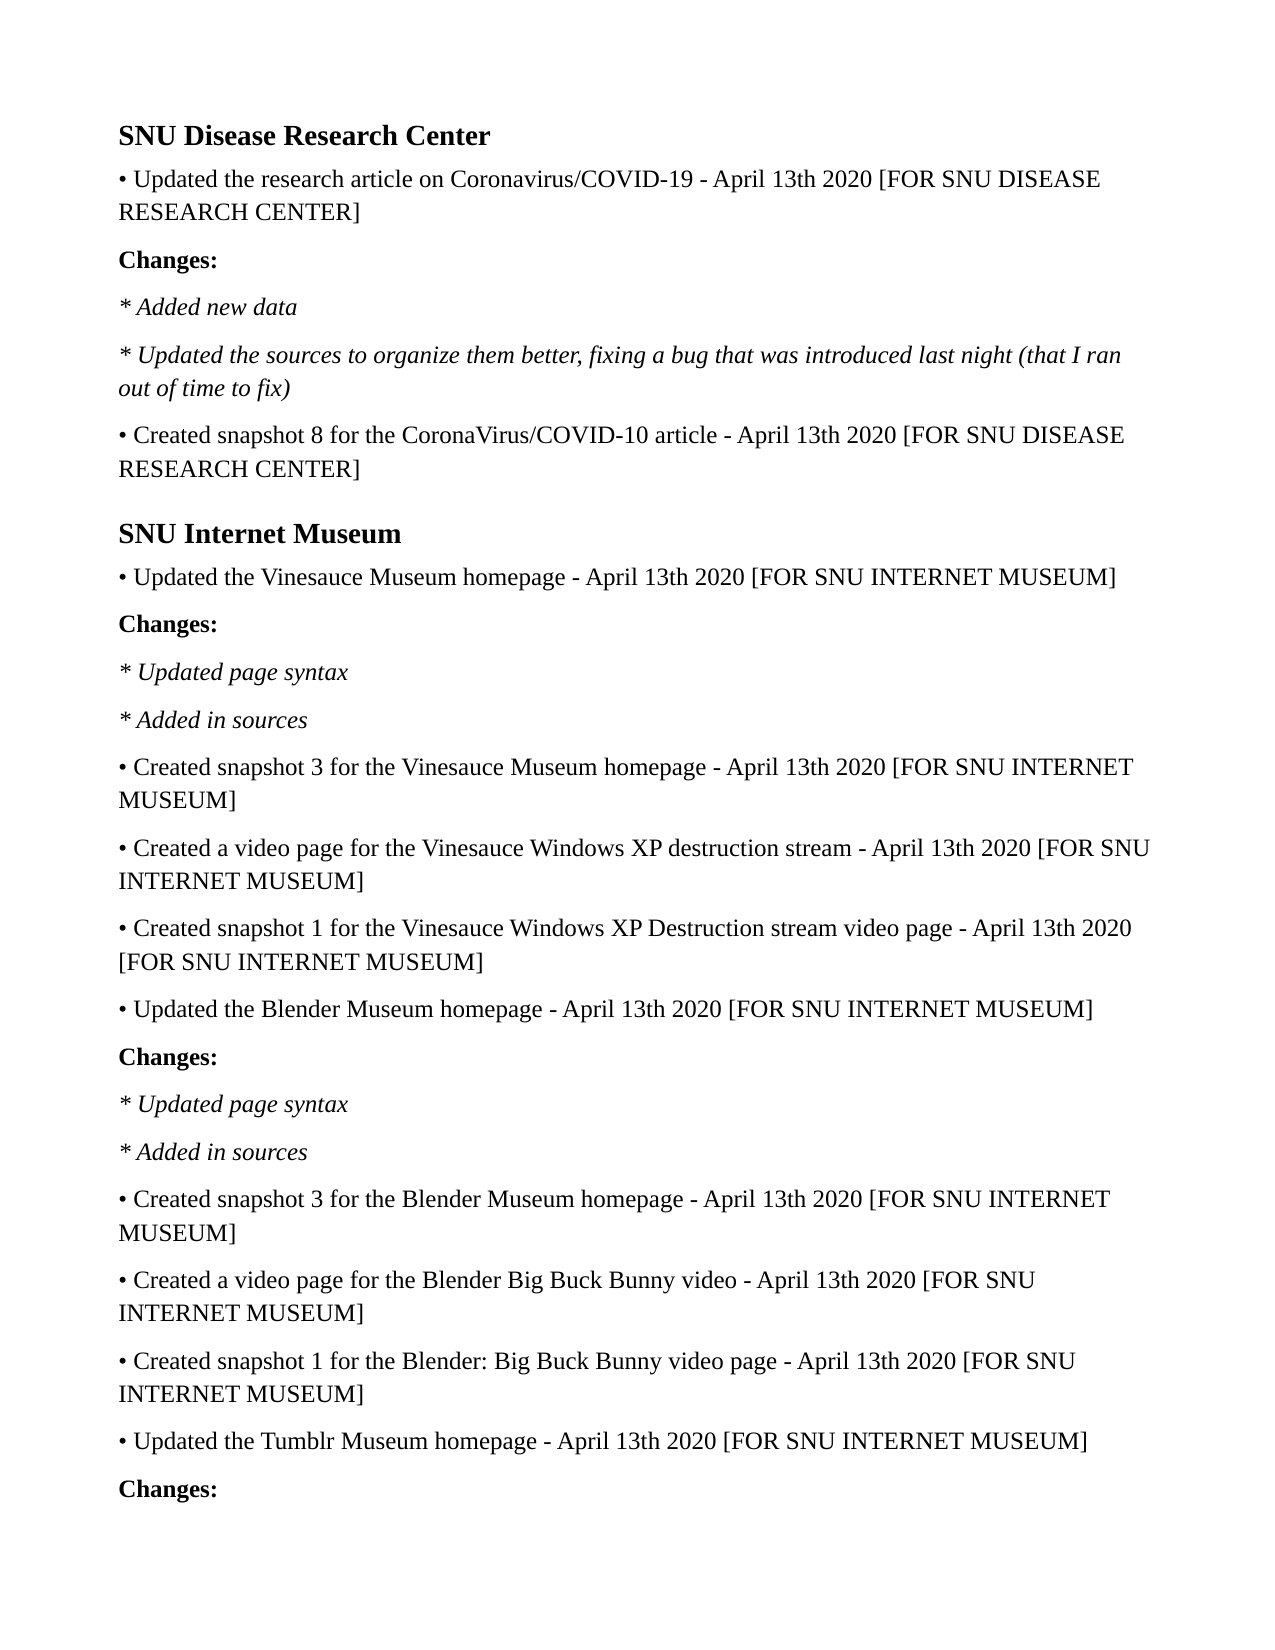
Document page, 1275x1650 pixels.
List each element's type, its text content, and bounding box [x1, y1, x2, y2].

text Changes: [118, 1042, 1157, 1071]
text • Updated the research article on Coronavirus/COVID-19 - April 13th 2020 [FOR SNU DISEASE RESEARCH CENTER] [118, 164, 1157, 226]
text * Added in sources [118, 1137, 1157, 1166]
text • Created snapshot 1 for the Vinesauce Windows XP Destruction stream video page - April 13th 2020 [FOR SNU INTERNET MUSEUM] [118, 913, 1157, 975]
text Changes: [118, 245, 1157, 273]
text Changes: [118, 609, 1157, 638]
text • Created snapshot 3 for the Blender Museum homepage - April 13th 2020 [FOR SNU INTERNET MUSEUM] [118, 1184, 1157, 1246]
text * Added new data [118, 292, 1157, 321]
text • Created a video page for the Blender Big Buck Bunny video - April 13th 2020 [FOR SNU INTERNET MUSEUM] [118, 1265, 1157, 1327]
text • Created snapshot 8 for the CoronaVirus/COVID-10 article - April 13th 2020 [FOR SNU DISEASE RESEARCH CENTER] [118, 421, 1157, 482]
text Changes: [118, 1474, 1157, 1503]
text • Created a video page for the Vinesauce Windows XP destruction stream - April 13th 2020 [FOR SNU INTERNET MUSEUM] [118, 833, 1157, 895]
text • Updated the Blender Museum homepage - April 13th 2020 [FOR SNU INTERNET MUSEUM] [118, 994, 1157, 1023]
text • Created snapshot 1 for the Blender: Big Buck Bunny video page - April 13th 2020 [FOR SNU INTERNET MUSEUM] [118, 1346, 1157, 1408]
subtitle SNU Internet Museum [118, 516, 1157, 549]
text * Updated the sources to organize them better, fixing a bug that was introduced last night (that I ran out of time to fix) [118, 340, 1157, 402]
text • Updated the Vinesauce Museum homepage - April 13th 2020 [FOR SNU INTERNET MUSEUM] [118, 562, 1157, 591]
text * Updated page syntax [118, 657, 1157, 686]
text * Added in sources [118, 705, 1157, 733]
subtitle SNU Disease Research Center [118, 118, 1157, 152]
text • Created snapshot 3 for the Vinesauce Museum homepage - April 13th 2020 [FOR SNU INTERNET MUSEUM] [118, 752, 1157, 814]
text * Updated page syntax [118, 1089, 1157, 1118]
text • Updated the Tumblr Museum homepage - April 13th 2020 [FOR SNU INTERNET MUSEUM] [118, 1426, 1157, 1455]
